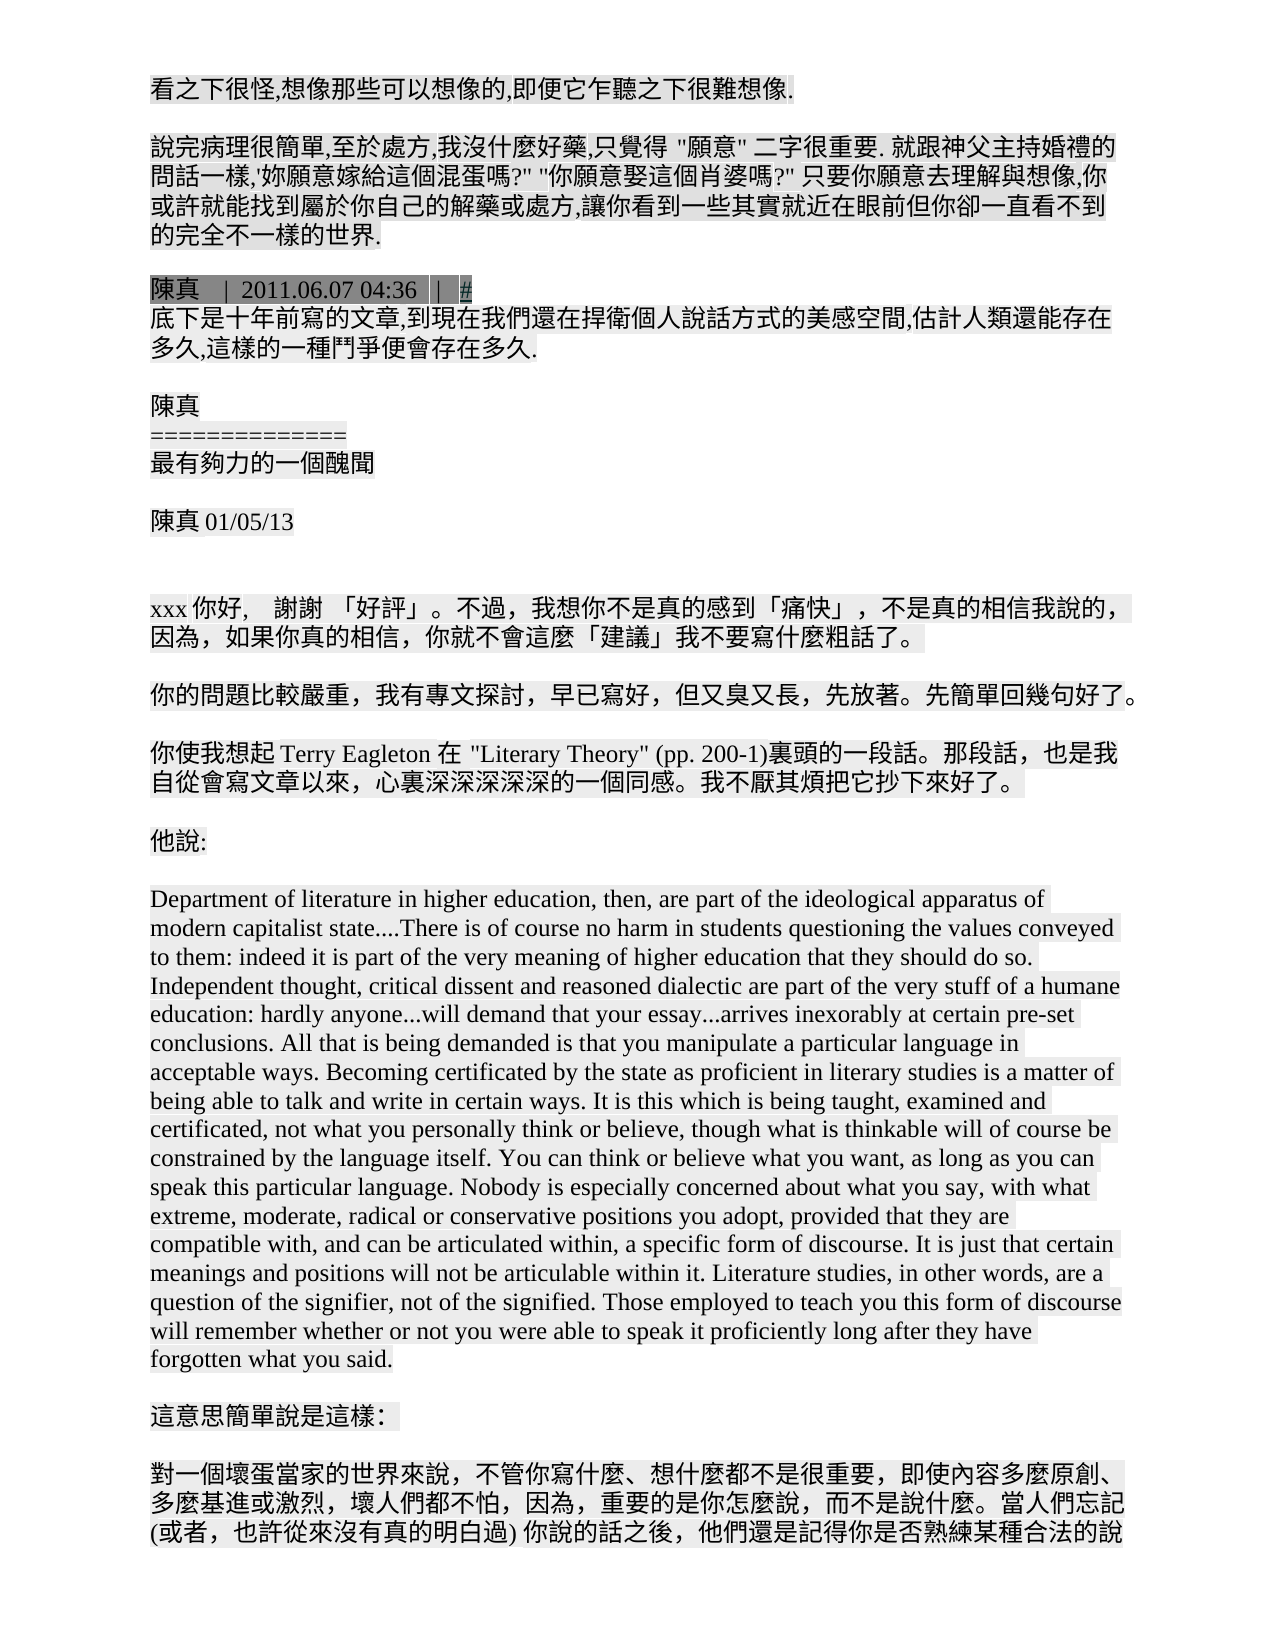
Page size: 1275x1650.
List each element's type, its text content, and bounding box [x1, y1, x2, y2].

text 看之下很怪,想像那些可以想像的,即便它乍聽之下很難想像. 說完病理很簡單,至於處方,我沒什麼好藥,只覺得 "願意" 二字很重要. 就跟神父主持婚禮的問話一樣,'妳願意嫁給這個混蛋嗎?" "你願意娶這個肖婆嗎?" 只要你願意去理解與想像,你或許就能找到屬於你自己的解藥或處方,讓你看到一些其實就近在眼前但你卻一直看不到的完全不一樣的世界. [150, 75, 1125, 250]
text 底下是十年前寫的文章,到現在我們還在捍衛個人說話方式的美感空間,估計人類還能存在多久,這樣的一種鬥爭便會存在多久. 陳真 ============== 最有夠力的一個醜聞 陳真01/05/13 xxx你好, 謝謝 「好評」。不過，我想你不是真的感到「痛快」，不是真的相信我說的，因為，如果你真的相信，你就不會這麼「建議」我不要寫什麼粗話了。 你的問題比較嚴重，我有專文探討，早已寫好，但又臭又長，先放著。先簡單回幾句好了。 你使我想起Terry Eagleton 在 "Literary Theory" (pp. 200-1)裏頭的一段話。那段話，也是我自從會寫文章以來，心裏深深深深深的一個同感。我不厭其煩把它抄下來好了。 他說: Department of literature in higher education, then, are part of the ideological apparatus of modern capitalist state....There is of course no harm in students questioning the values conveyed to them: indeed it is part of the very meaning of higher education that they should do so. Independent thought, critical dissent and reasoned dialectic are part of the very stuff of a humane education: hardly anyone...will demand that your essay...arrives inexorably at certain pre-set conclusions. All that is being demanded is that you manipulate a particular language in acceptable ways. Becoming certificated by the state as proficient in literary studies is a matter of being able to talk and write in certain ways. It is this which is being taught, examined and certificated, not what you personally think or believe, though what is thinkable will of course be constrained by the language itself. You can think or believe what you want, as long as you can speak this particular language. Nobody is especially concerned about what you say, with what extreme, moderate, radical or conservative positions you adopt, provided that they are compatible with, and can be articulated within, a specific form of discourse. It is just that certain meanings and positions will not be articulable within it. Literature studies, in other words, are a question of the signifier, not of the signified. Those employed to teach you this form of discourse will remember whether or not you were able to speak it proficiently long after they have forgotten what you said. 這意思簡單說是這樣： 對一個壞蛋當家的世界來說，不管你寫什麼、想什麼都不是很重要，即使內容多麼原創、多麼基進或激烈，壞人們都不怕，因為，重要的是你怎麼說，而不是說什麼。當人們忘記 (或者，也許從來沒有真的明白過) 你說的話之後，他們還是記得你是否熟練某種合法的說話方式。 壞人想要這麼做當然是有原因的，因為，當你enjoy某種說話方式的時候，你也就忘了你本來是要說什麼。 怎麼說是重要的，因為，它決定了我們能說什麼。他媽的就是他媽的，改裝成比較文雅的his mother’s，意思就不一樣了。 世界上，如果有什麼醜聞或災難，我看不是麥當奴，也不是最佳女主腳，更不是槍炮飛彈，而是教你怎麼說話的那一群人，有「學術型」、有「溫馨型」、有「道德型」、有「家教良好型」。他們共同擁有一套合法的說話方式。 電影導演高達說：「電影裏頭沒有槍炮一般的力量」，我看學術也是，它裏頭只有使人變蠢的力量，而沒有槍炮，當然也沒有解放。因為，這東西是壞蛋發明的。它像個蚊子燈，吸引一堆蚊子，觸身即亡，少有例外。 我這麼說，好「基進」(radical) 啊！不是嗎？！可是，把我打死我也不會相信有多少人「「「「真的」」」」會在乎我說的這些想法。因為，嘴巴上說我說的這些話很有道理的人，在行為上都已經證明他們一點都不信。 這顯然是個大醜聞，我們都身陷其中，難以自拔。不過，我相信我可以帶著氧氣筒逃出來，像「飛越杜鵑窩」那個印第安人那樣，破窗而去。 [150, 304, 1125, 1548]
text 陳真 | 2011.06.07 04:36 | # [150, 275, 1125, 304]
